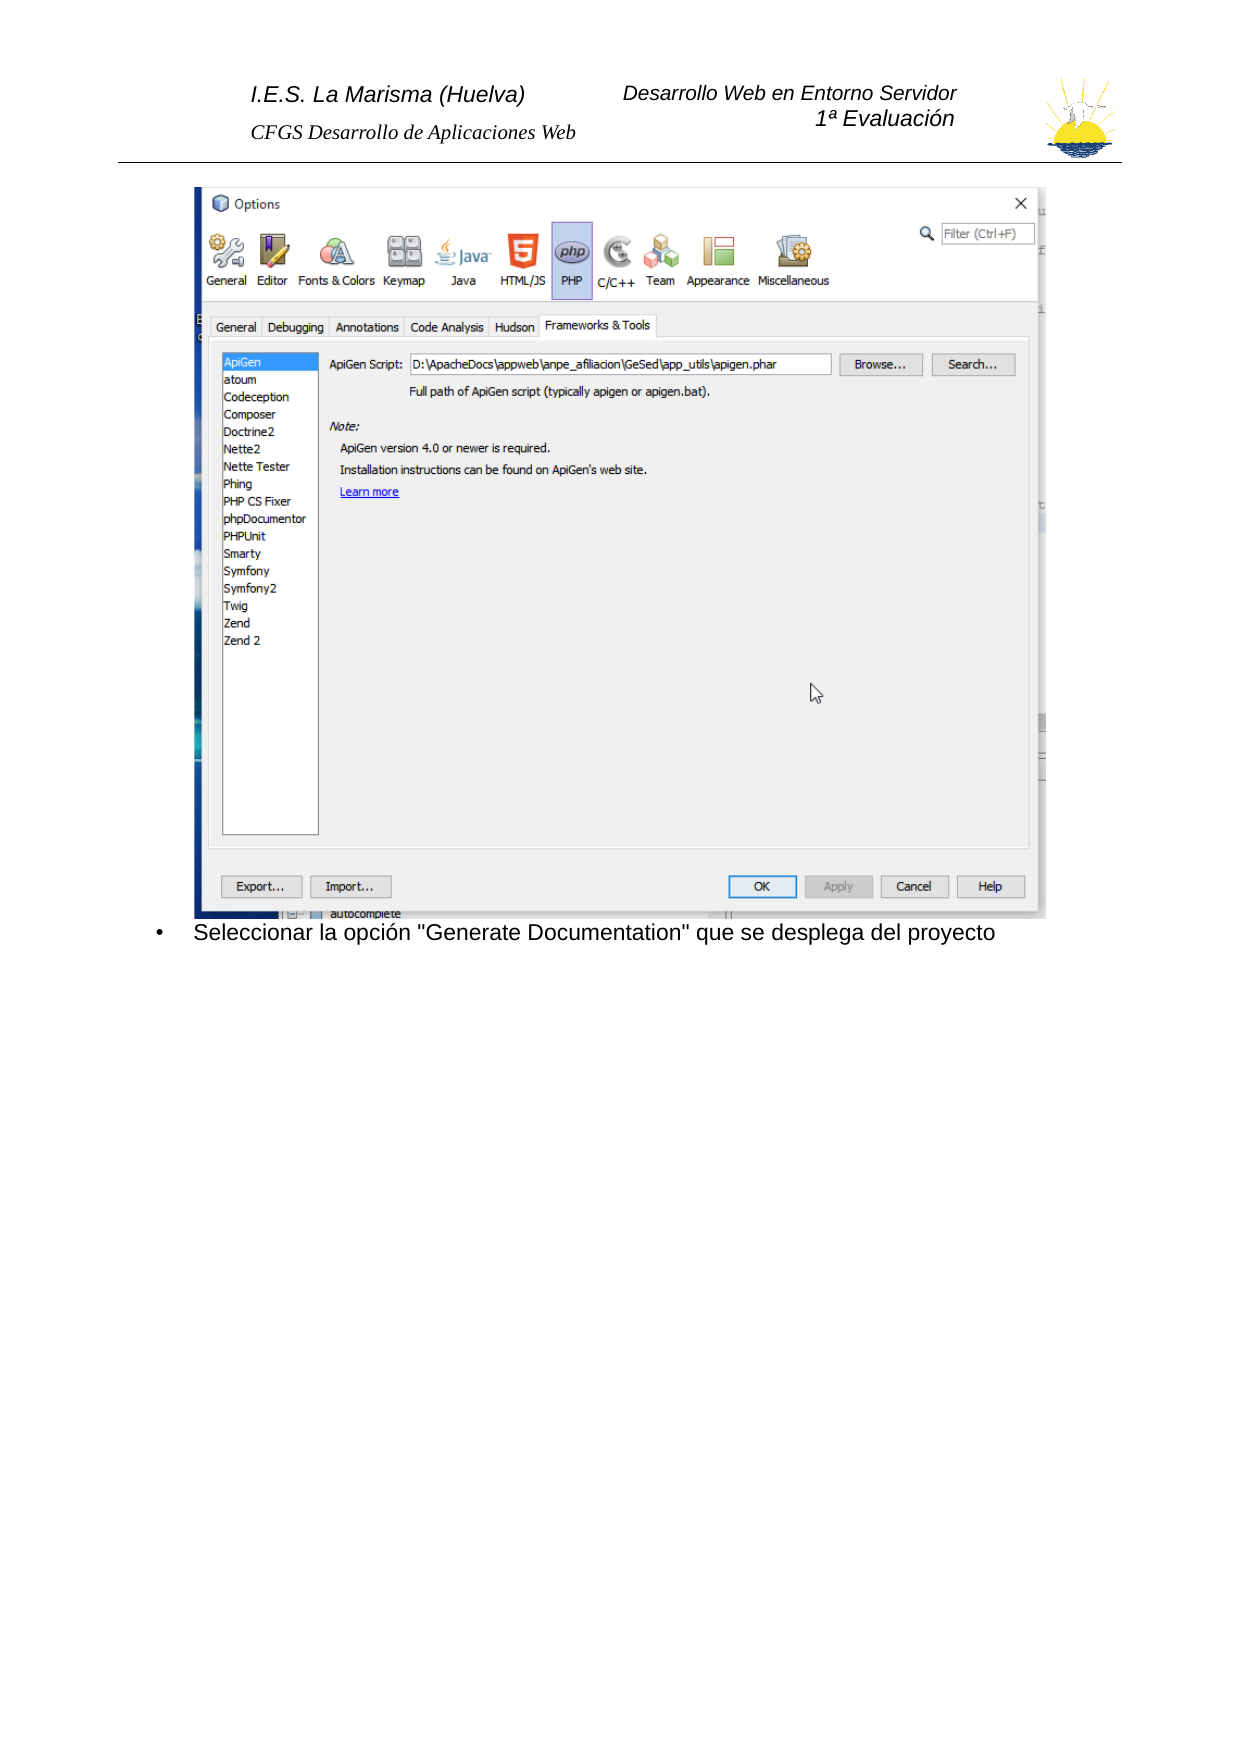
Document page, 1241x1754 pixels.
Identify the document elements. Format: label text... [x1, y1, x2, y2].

list Seleccionar la opción "Generate Documentation" que se desplega del proyecto [156, 894, 1122, 945]
